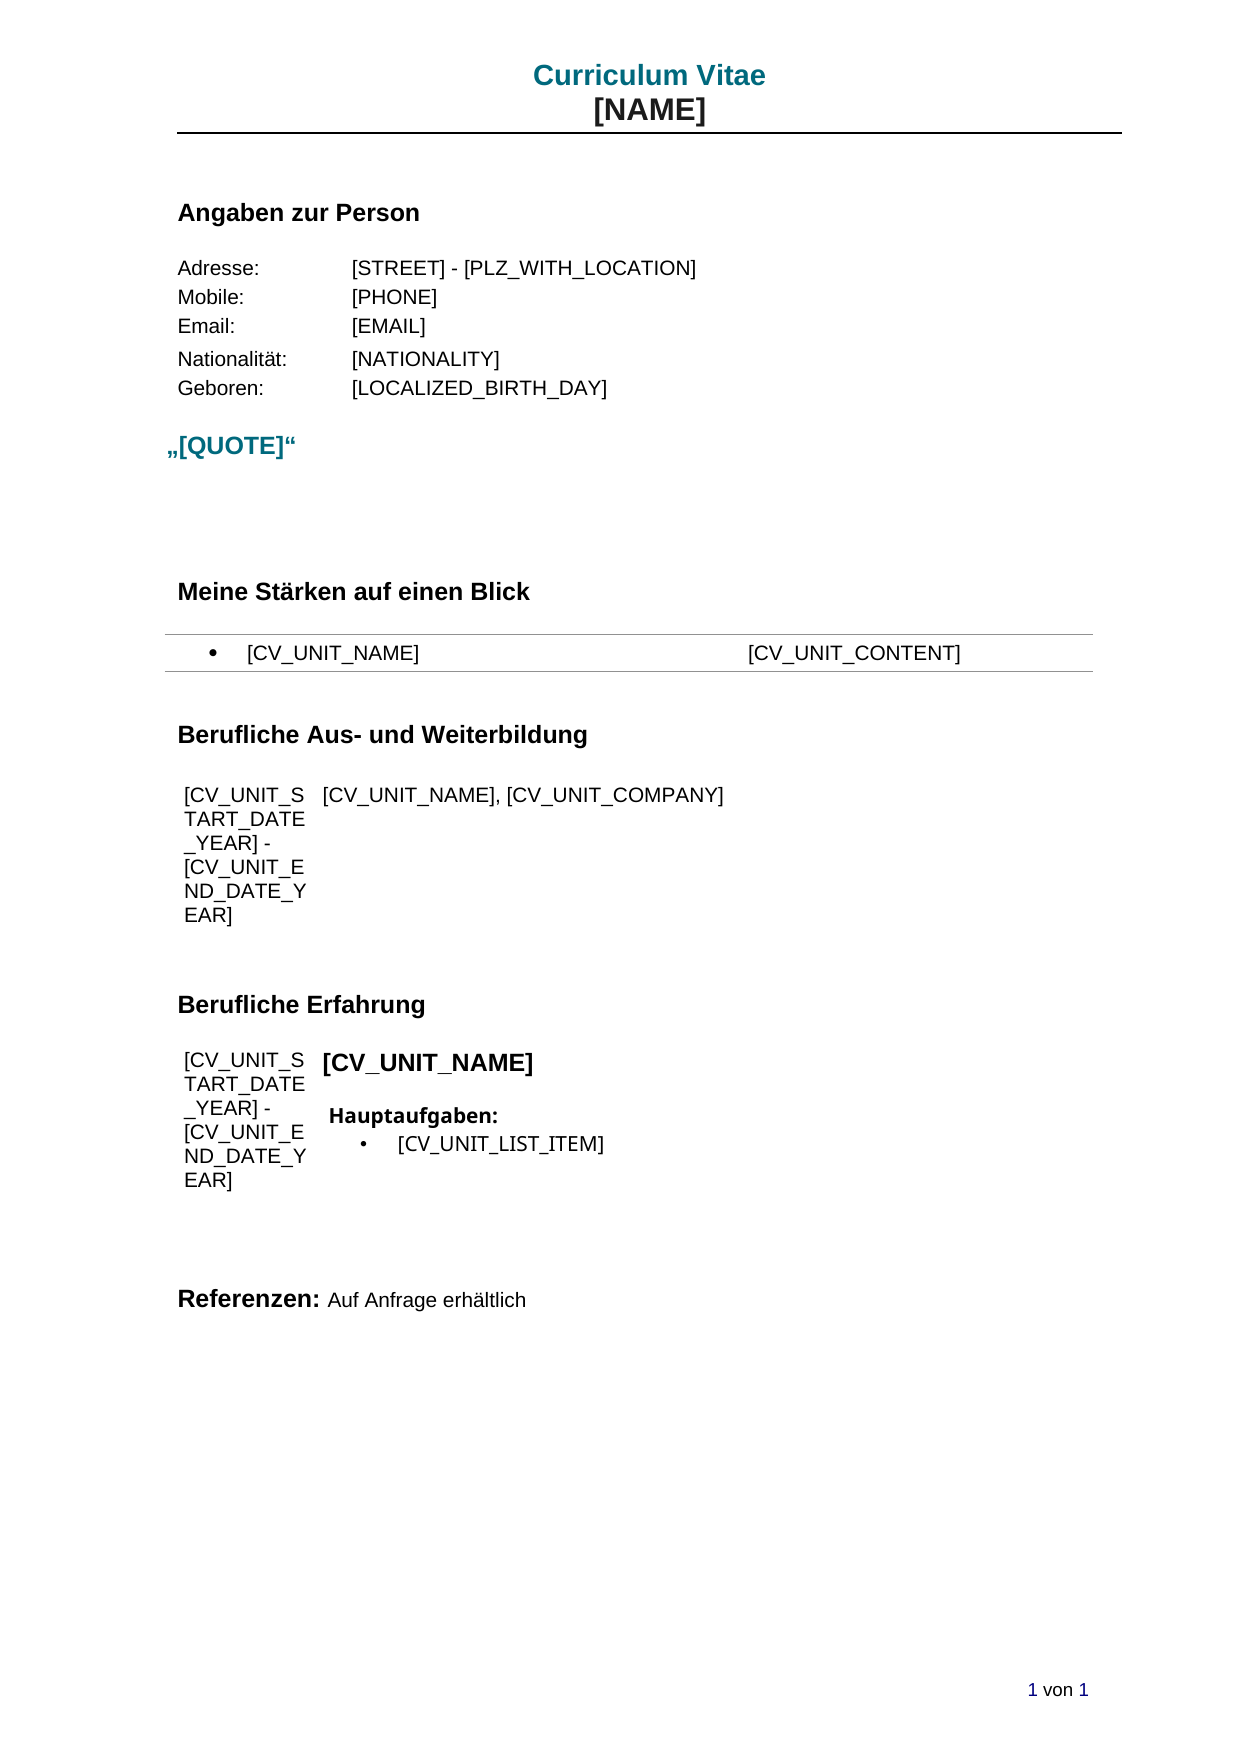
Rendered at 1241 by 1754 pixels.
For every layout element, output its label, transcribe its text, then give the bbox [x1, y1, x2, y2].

text Berufliche Erfahrung [177, 990, 1122, 1018]
text „[QUOTE]“ [166, 431, 887, 459]
table_header [CV_UNIT_START_DATE_YEAR] - [CV_UNIT_END_DATE_YEAR] [177, 1043, 323, 1198]
table_header [CV_UNIT_START_DATE_YEAR] - [CV_UNIT_END_DATE_YEAR] [177, 777, 323, 932]
text Nationalität: [177, 347, 329, 371]
text Meine Stärken auf einen Blick [177, 577, 1122, 606]
text [STREET] - [PLZ_WITH_LOCATION] [352, 256, 875, 280]
text Referenzen: Auf Anfrage erhältlich [177, 1284, 1122, 1313]
table_header [CV_UNIT_NAME] [165, 635, 749, 671]
text Angaben zur Person [177, 198, 1122, 227]
text [LOCALIZED_BIRTH_DAY] [352, 376, 875, 399]
table_header [CV_UNIT_NAME] Hauptaufgaben: [CV_UNIT_LIST_ITEM] [324, 1043, 1092, 1198]
text Email: [177, 314, 329, 338]
text [NATIONALITY] [352, 347, 875, 371]
table_header [CV_UNIT_NAME], [CV_UNIT_COMPANY] [324, 777, 1092, 932]
text Adresse: [177, 256, 329, 280]
text Geboren: [177, 376, 329, 399]
text [PHONE] [352, 285, 875, 309]
text Berufliche Aus- und Weiterbildung [177, 719, 1122, 748]
text [EMAIL] [352, 314, 875, 338]
table_header [CV_UNIT_CONTENT] [749, 635, 1093, 671]
text Mobile: [177, 285, 329, 309]
